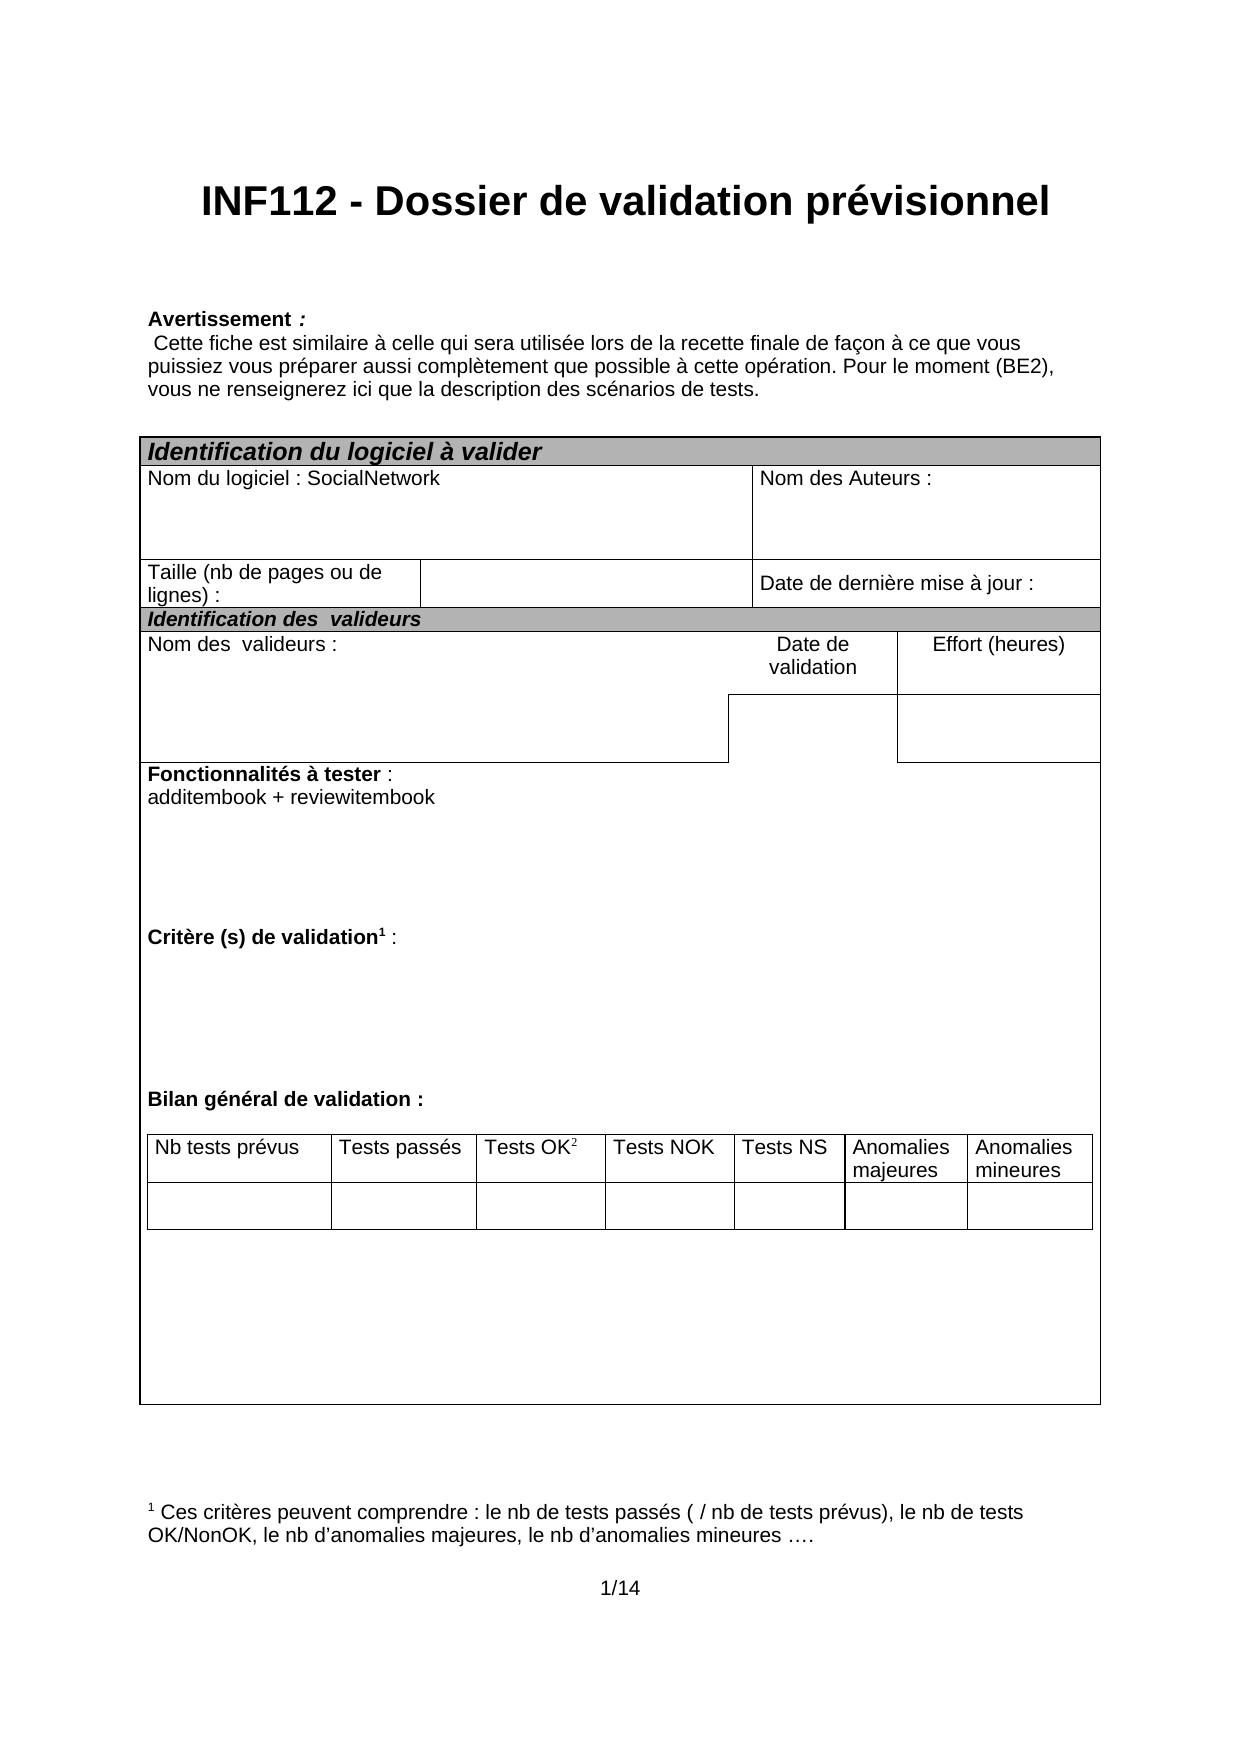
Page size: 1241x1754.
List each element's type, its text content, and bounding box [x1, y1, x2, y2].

table_header Tests NS [735, 1135, 844, 1182]
text Cette fiche est similaire à celle qui sera utilisée lors de la recette finale de façon à ce que vous puissiez vous préparer aussi complètement que possible à cette opération. Pour le moment (BE2), vous ne renseignerez ici que la description des scénarios de tests. [148, 331, 1092, 401]
table_cell [898, 695, 1100, 762]
table_cell [968, 1183, 1092, 1229]
table_header Identification du logiciel à valider [141, 438, 1100, 465]
table_cell [148, 1183, 331, 1229]
table_cell Fonctionnalités à tester : additembook + reviewitembook Critère (s) de validation : Bilan général de validation : [141, 762, 1100, 1404]
table_header Effort (heures) [898, 632, 1100, 693]
table_cell Identification des valideurs [141, 608, 1100, 631]
table_cell Nom du logiciel : SocialNetwork [141, 466, 752, 559]
table_header Date de validation [729, 632, 897, 693]
table_cell [729, 695, 897, 762]
table_header Nb tests prévus [148, 1135, 331, 1182]
title INF112 - Dossier de validation prévisionnel [148, 177, 1092, 224]
table_cell Nom des valideurs : [141, 632, 728, 762]
table_header Tests passés [332, 1135, 476, 1182]
table_header Tests NOK [606, 1135, 734, 1182]
table_cell [735, 1183, 844, 1229]
table_cell [477, 1183, 605, 1229]
table_header Tests OK2 [477, 1135, 605, 1182]
table_header Anomalies majeures [846, 1135, 967, 1182]
table_cell Taille (nb de pages ou de lignes) : [141, 560, 420, 607]
subtitle Avertissement : [148, 308, 1092, 331]
table_cell [421, 560, 752, 607]
table_cell [846, 1183, 967, 1229]
table_cell [332, 1183, 476, 1229]
table_header Anomalies mineures [968, 1135, 1092, 1182]
table_cell [606, 1183, 734, 1229]
table_cell Nom des Auteurs : [753, 466, 1100, 559]
table_cell Date de dernière mise à jour : [753, 560, 1100, 607]
